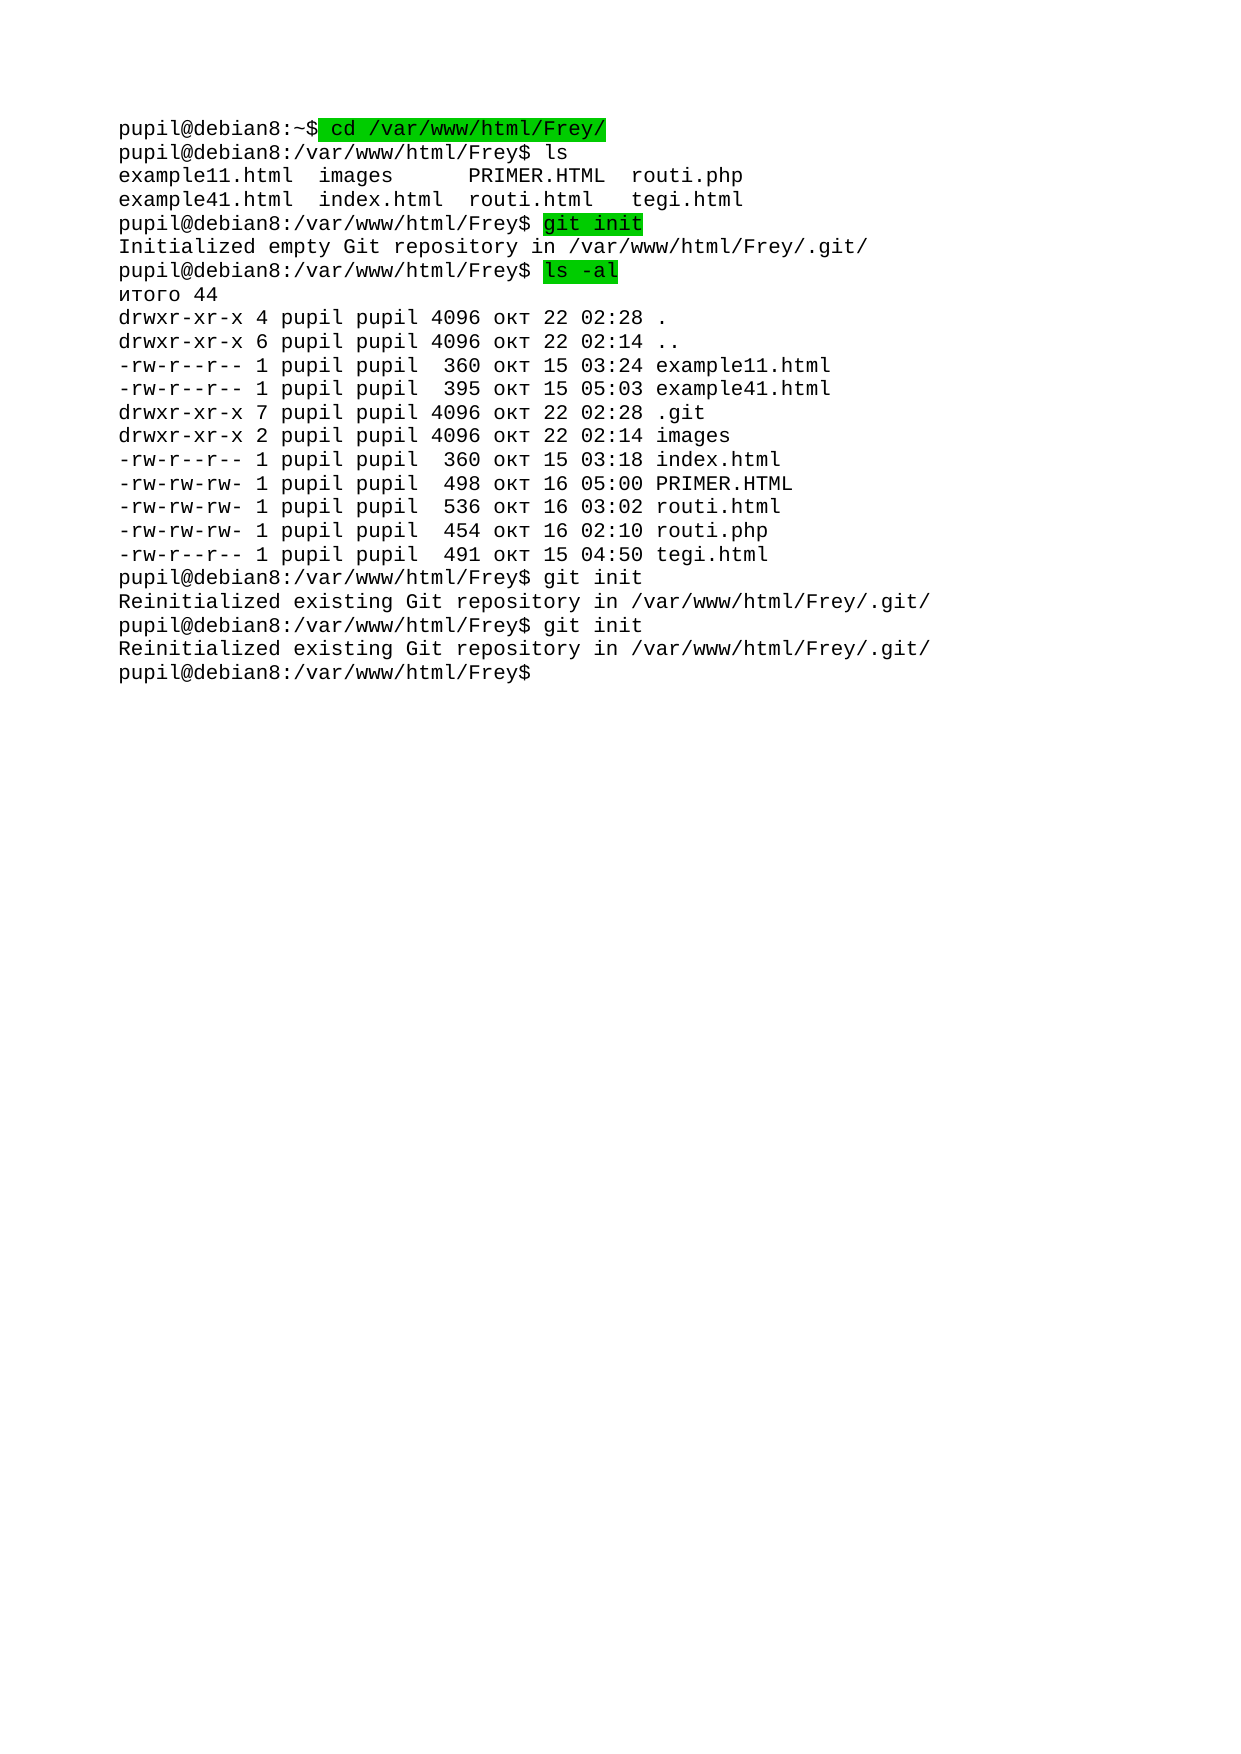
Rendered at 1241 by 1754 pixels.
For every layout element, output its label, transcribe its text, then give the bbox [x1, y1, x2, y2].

text pupil@debian8:/var/www/html/Frey$ ls [118, 142, 1122, 165]
text Reinitialized existing Git repository in /var/www/html/Frey/.git/ [118, 638, 1122, 662]
text drwxr-xr-x 4 pupil pupil 4096 окт 22 02:28 . [118, 307, 1122, 331]
text итого 44 [118, 284, 1122, 307]
text -rw-rw-rw- 1 pupil pupil 454 окт 16 02:10 routi.php [118, 520, 1122, 544]
text example41.html index.html routi.html tegi.html [118, 189, 1122, 213]
text pupil@debian8:/var/www/html/Frey$ git init [118, 615, 1122, 638]
text pupil@debian8:/var/www/html/Frey$ ls -al [118, 260, 1122, 284]
text example11.html images PRIMER.HTML routi.php [118, 165, 1122, 189]
text -rw-rw-rw- 1 pupil pupil 536 окт 16 03:02 routi.html [118, 496, 1122, 520]
text Reinitialized existing Git repository in /var/www/html/Frey/.git/ [118, 591, 1122, 615]
text -rw-rw-rw- 1 pupil pupil 498 окт 16 05:00 PRIMER.HTML [118, 473, 1122, 496]
text -rw-r--r-- 1 pupil pupil 491 окт 15 04:50 tegi.html [118, 544, 1122, 567]
text -rw-r--r-- 1 pupil pupil 395 окт 15 05:03 example41.html [118, 378, 1122, 402]
text -rw-r--r-- 1 pupil pupil 360 окт 15 03:18 index.html [118, 449, 1122, 473]
text drwxr-xr-x 7 pupil pupil 4096 окт 22 02:28 .git [118, 402, 1122, 426]
text -rw-r--r-- 1 pupil pupil 360 окт 15 03:24 example11.html [118, 354, 1122, 378]
text pupil@debian8:~$ cd /var/www/html/Frey/ [118, 118, 1122, 142]
text drwxr-xr-x 2 pupil pupil 4096 окт 22 02:14 images [118, 426, 1122, 449]
text Initialized empty Git repository in /var/www/html/Frey/.git/ [118, 236, 1122, 260]
text pupil@debian8:/var/www/html/Frey$ git init [118, 213, 1122, 236]
text pupil@debian8:/var/www/html/Frey$ git init [118, 567, 1122, 591]
text drwxr-xr-x 6 pupil pupil 4096 окт 22 02:14 .. [118, 331, 1122, 354]
text pupil@debian8:/var/www/html/Frey$ [118, 662, 1122, 686]
